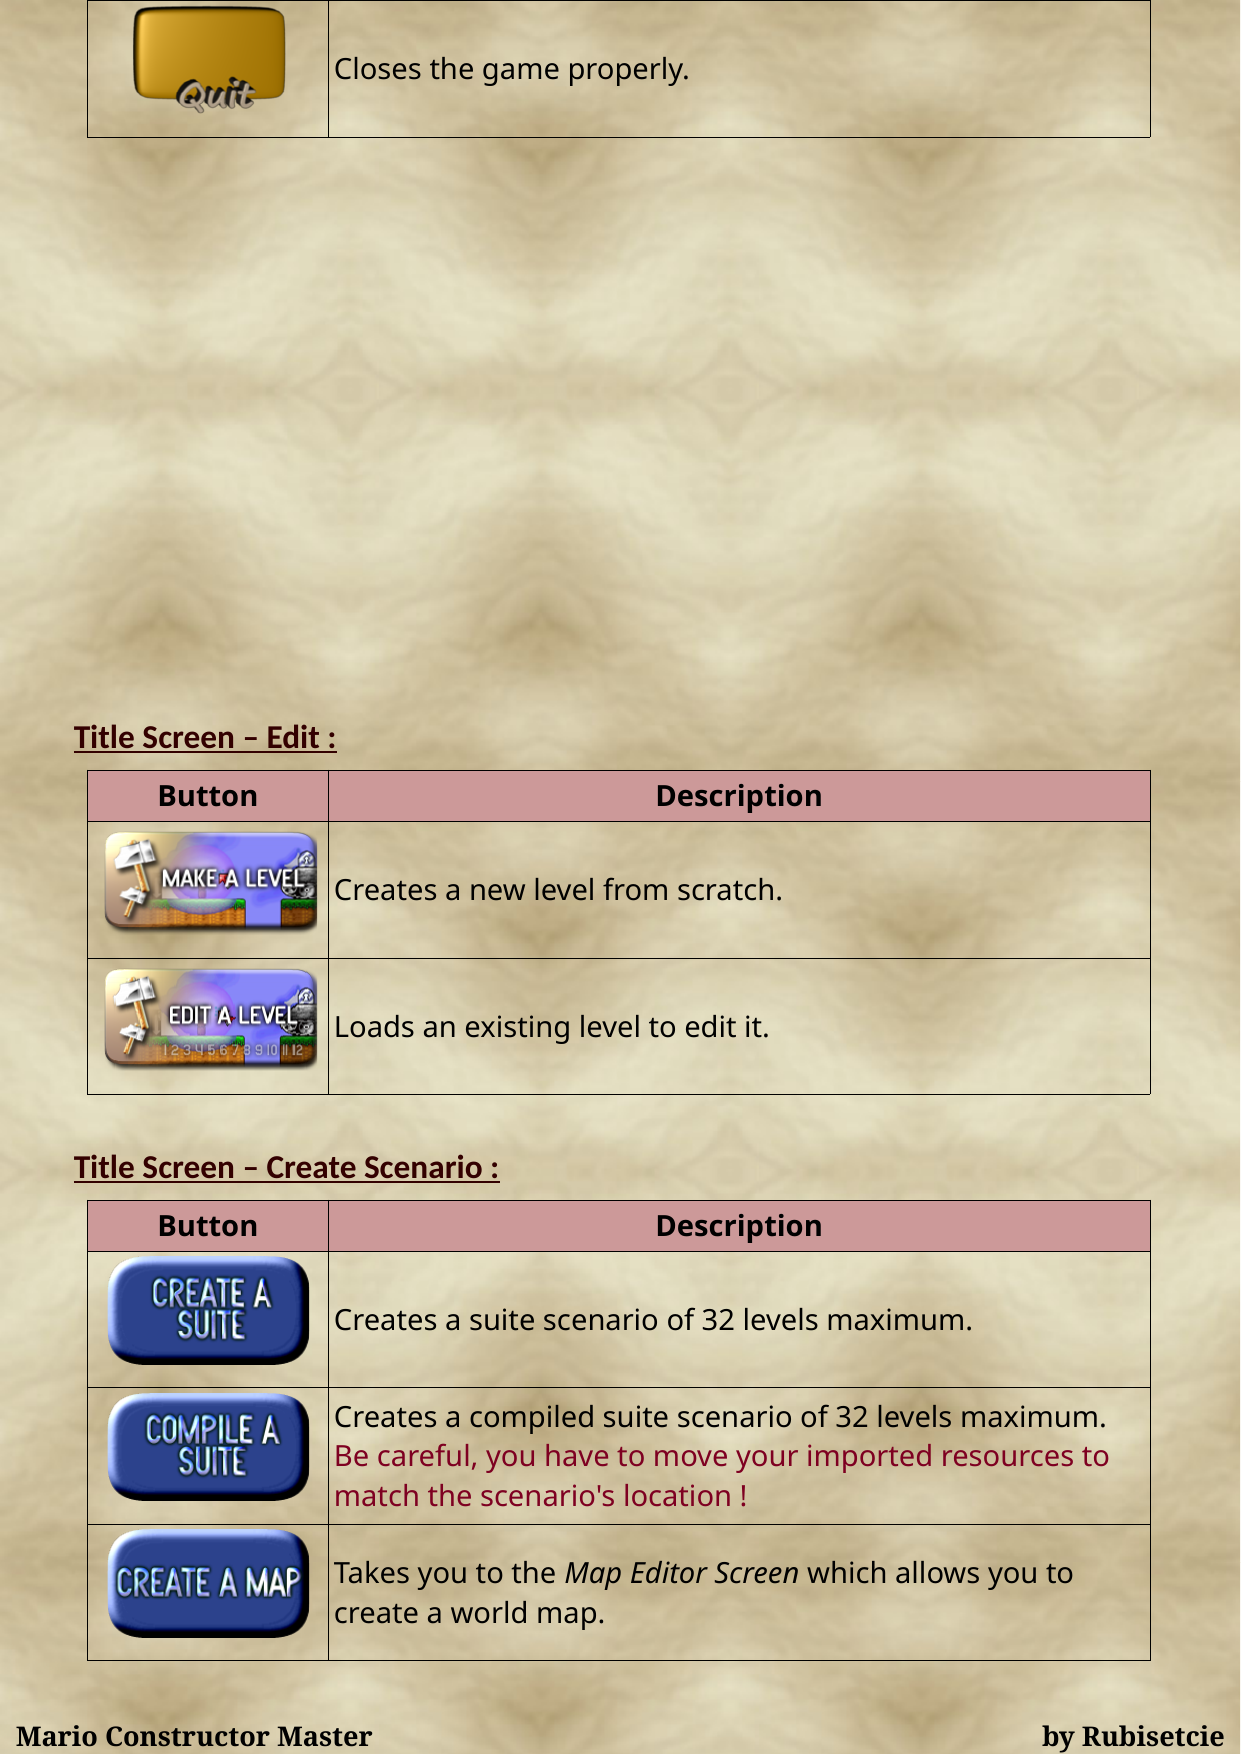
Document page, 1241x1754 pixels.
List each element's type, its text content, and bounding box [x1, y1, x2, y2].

text Title Screen – Create Scenario : [0, 1146, 1240, 1187]
table_cell Creates a compiled suite scenario of 32 levels maximum. Be careful, you have to move your imported resources to match the scenario's location ! [329, 1388, 1150, 1524]
table_cell [88, 1525, 328, 1660]
table_cell [88, 959, 328, 1094]
table_cell [88, 822, 328, 957]
table_cell Closes the game properly. [329, 1, 1150, 137]
table_cell Creates a suite scenario of 32 levels maximum. [329, 1252, 1150, 1387]
text Title Screen – Edit : [0, 716, 1240, 757]
table_cell [88, 1388, 328, 1524]
table_cell [88, 1252, 328, 1387]
table_cell Creates a new level from scratch. [329, 822, 1150, 957]
table_cell Loads an existing level to edit it. [329, 959, 1150, 1094]
picture [88, 5, 328, 114]
table_cell Takes you to the Map Editor Screen which allows you to create a world map. [329, 1525, 1150, 1660]
table_header Description [329, 1201, 1150, 1251]
table_cell [88, 114, 328, 137]
table_header Button [88, 771, 328, 821]
picture [0, 0, 1241, 1754]
table_cell [88, 1, 328, 113]
table_header Description [329, 771, 1150, 821]
table_header Button [88, 1201, 328, 1251]
